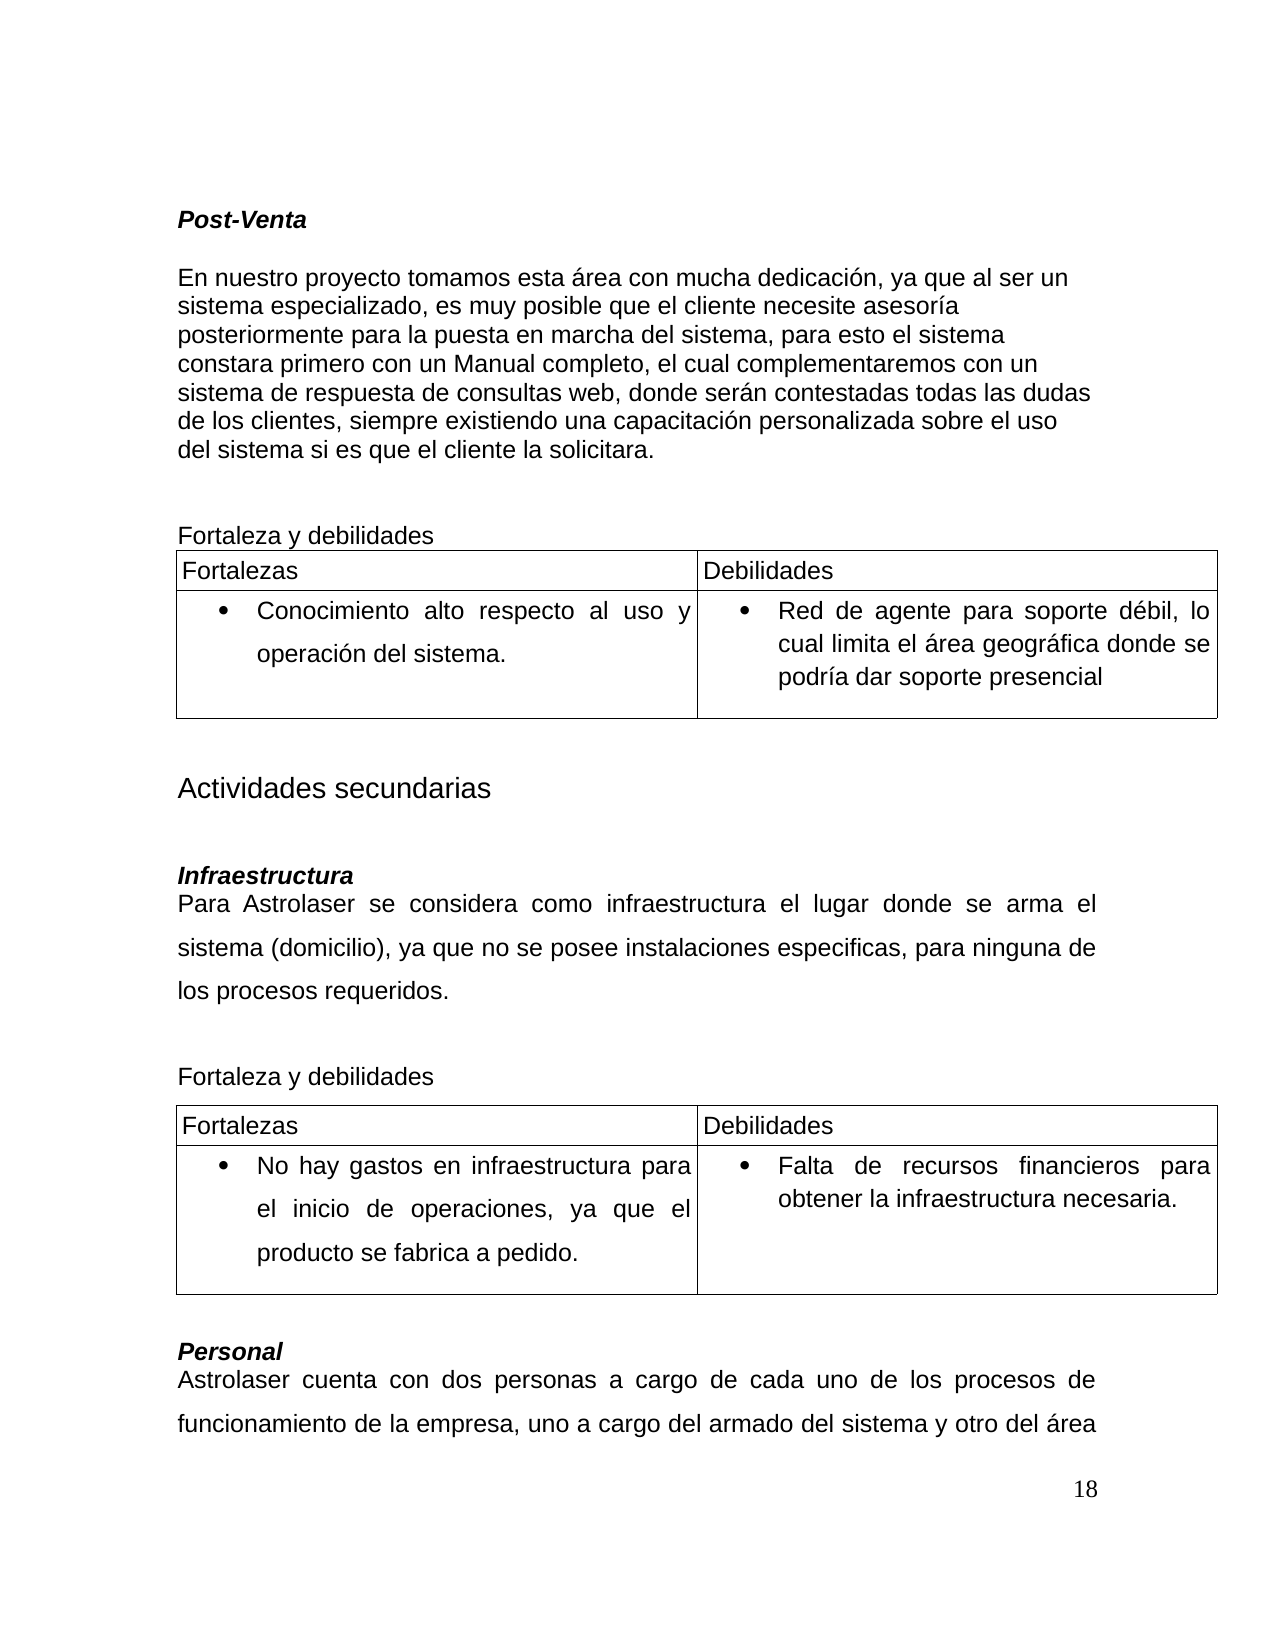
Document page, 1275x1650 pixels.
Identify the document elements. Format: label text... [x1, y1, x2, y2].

text Infraestructura [177, 861, 1098, 889]
text Fortaleza y debilidades [177, 1062, 1098, 1091]
table_header Fortalezas [177, 551, 697, 590]
table_header Fortalezas [177, 1106, 697, 1145]
text Post-Venta [177, 205, 1098, 234]
subtitle Actividades secundarias [177, 772, 1098, 805]
text Astrolaser cuenta con dos personas a cargo de cada uno de los procesos de funcionamiento de la empresa, uno a cargo del armado del sistema y otro del área [177, 1366, 1098, 1437]
table_cell No hay gastos en infraestructura para el inicio de operaciones, ya que el producto se fabrica a pedido. [177, 1146, 697, 1293]
table_cell Conocimiento alto respecto al uso y operación del sistema. [177, 591, 697, 718]
table_header Debilidades [698, 551, 1217, 590]
text En nuestro proyecto tomamos esta área con mucha dedicación, ya que al ser un sistema especializado, es muy posible que el cliente necesite asesoría posteriormente para la puesta en marcha del sistema, para esto el sistema constara primero con un Manual completo, el cual complementaremos con un sistema de respuesta de consultas web, donde serán contestadas todas las dudas de los clientes, siempre existiendo una capacitación personalizada sobre el uso del sistema si es que el cliente la solicitara. [177, 263, 1098, 464]
table_cell Red de agente para soporte débil, lo cual limita el área geográfica donde se podría dar soporte presencial [698, 591, 1217, 718]
table_header Debilidades [698, 1106, 1217, 1145]
table_cell Falta de recursos financieros para obtener la infraestructura necesaria. [698, 1146, 1217, 1293]
text Para Astrolaser se considera como infraestructura el lugar donde se arma el sistema (domicilio), ya que no se posee instalaciones especificas, para ninguna de los procesos requeridos. [177, 889, 1098, 1004]
text Personal [177, 1337, 1098, 1366]
text Fortaleza y debilidades [177, 521, 1098, 550]
